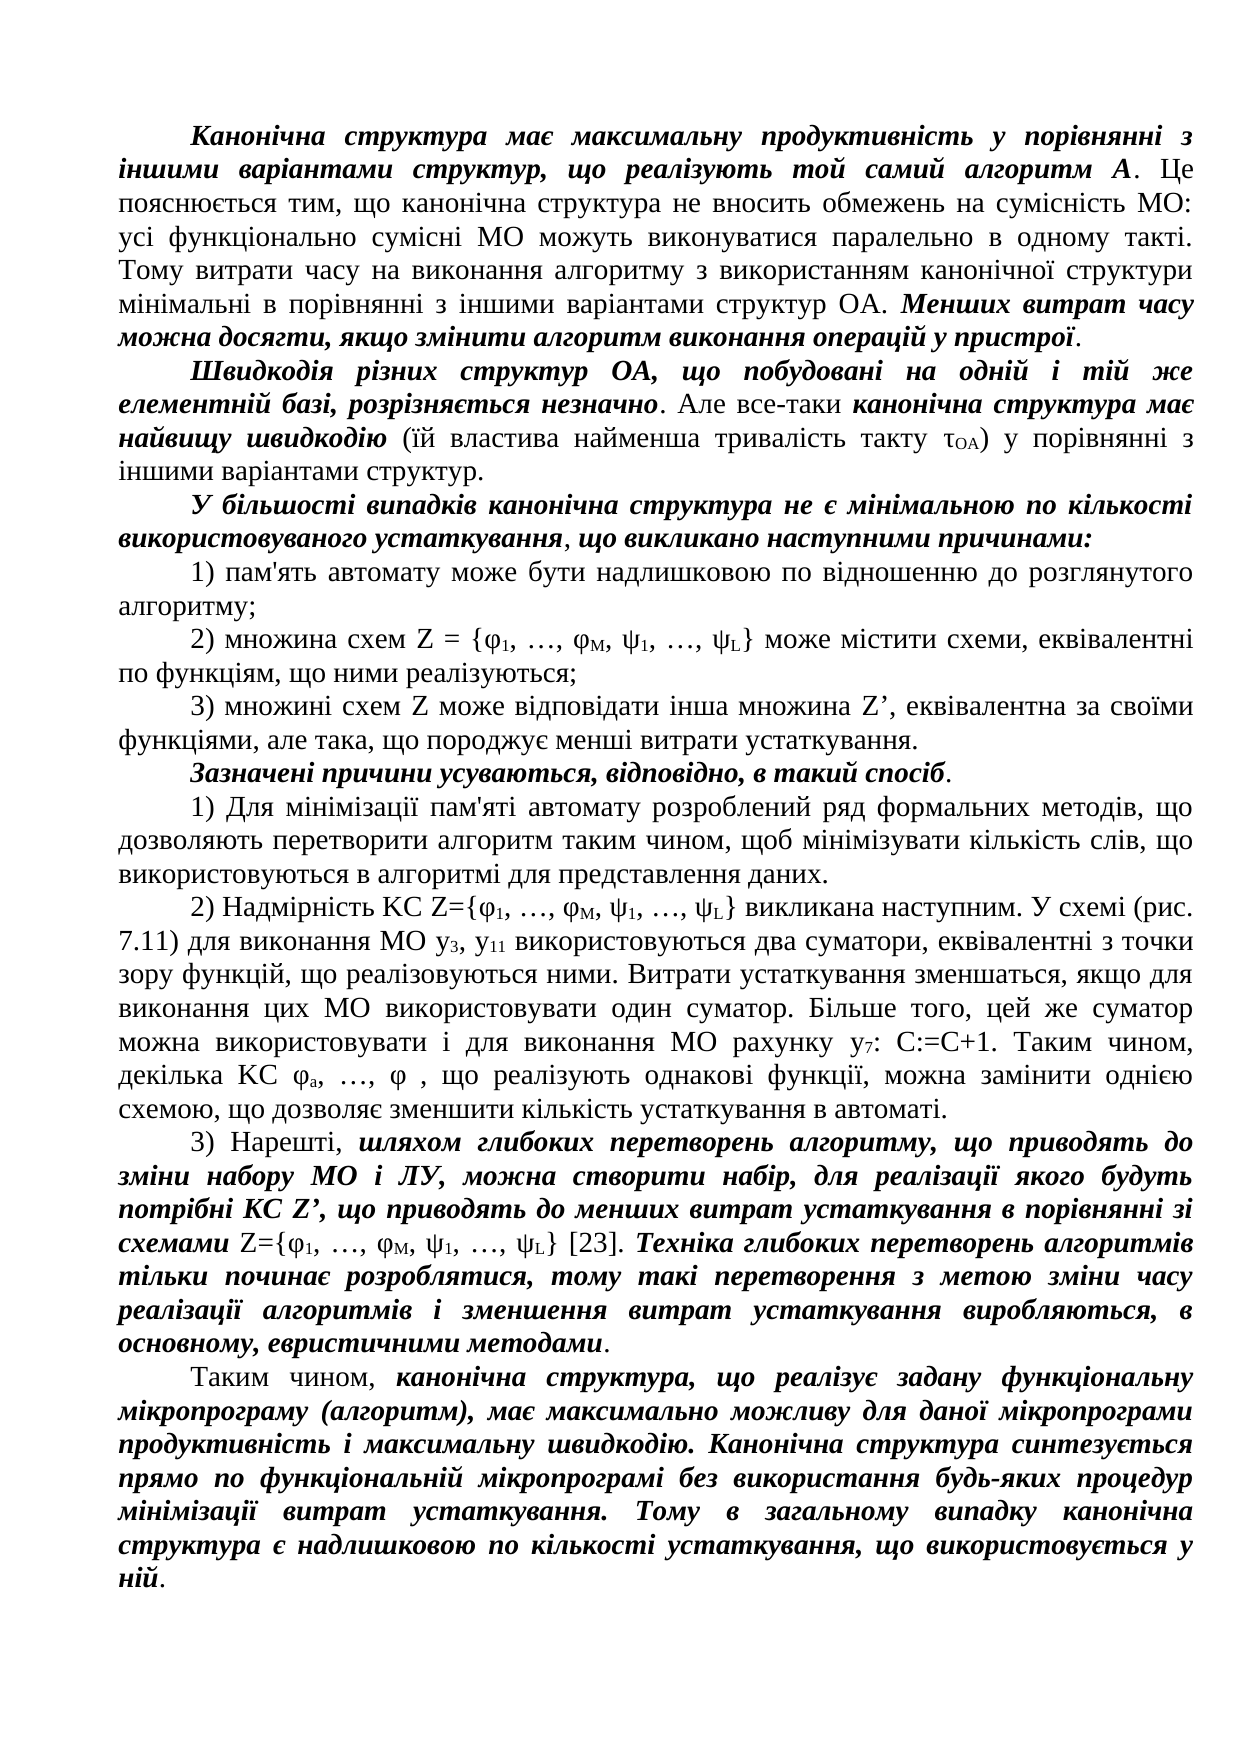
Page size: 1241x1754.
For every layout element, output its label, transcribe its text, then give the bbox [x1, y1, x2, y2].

text У більшості випадків канонічна структура не є мінімальною по кількості використовуваного устаткування, що викликано наступними причинами: [118, 487, 1194, 554]
text 1) пам'ять автомату може бути надлишковою по відношенню до розглянутого алгоритму; [118, 554, 1194, 621]
text 3) Нарешті, шляхом глибоких перетворень алгоритму, що приводять до зміни набору МО і ЛУ, можна створити набір, для реалізації якого будуть потрібні KC Z’, що приводять до менших витрат устаткування в порівнянні зі схемами Z={φ1, …, φM, ψ1, …, ψL} [23]. Техніка глибоких перетворень алгоритмів тільки починає розроблятися, тому такі перетворення з метою зміни часу реалізації алгоритмів і зменшення витрат устаткування виробляються, в основному, евристичними методами. [118, 1124, 1194, 1359]
text Зазначені причини усуваються, відповідно, в такий спосіб. [118, 755, 1194, 789]
text 2) Надмірність KC Z={φ1, …, φM, ψ1, …, ψL} викликана наступним. У схемі (рис. 7.11) для виконання МО y3, y11 використовуються два суматори, еквівалентні з точки зору функцій, що реалізовуються ними. Витрати устаткування зменшаться, якщо для виконання цих МО використовувати один суматор. Більше того, цей же суматор можна використовувати і для виконання МО рахунку y7: С:=С+1. Таким чином, декілька KC φa, …, φ, що реалізують однакові функції, можна замінити однією схемою, що дозволяє зменшити кількість устаткування в автоматі. [118, 889, 1194, 1124]
text Швидкодія різних структур OA, що побудовані на одній і тій же елементній базі, розрізняється незначно. Але все-таки канонічна структура має найвищу швидкодію (їй властива найменша тривалість такту τОА) у порівнянні з іншими варіантами структур. [118, 353, 1194, 487]
text Канонічна структура має максимальну продуктивність у порівнянні з іншими варіантами структур, що реалізують той самий алгоритм А. Це пояснюється тим, що канонічна структура не вносить обмежень на сумісність МО: усі функціонально сумісні МО можуть виконуватися паралельно в одному такті. Тому витрати часу на виконання алгоритму з використанням канонічної структури мінімальні в порівнянні з іншими варіантами структур OA. Менших витрат часу можна досягти, якщо змінити алгоритм виконання операцій у пристрої. [118, 118, 1194, 353]
text 3) множині схем Z може відповідати інша множина Z’, еквівалентна за своїми функціями, але така, що породжує менші витрати устаткування. [118, 688, 1194, 755]
text Таким чином, канонічна структура, що реалізує задану функціональну мікропрограму (алгоритм), має максимально можливу для даної мікропрограми продуктивність і максимальну швидкодію. Канонічна структура синтезується прямо по функціональній мікропрограмі без використання будь-яких процедур мінімізації витрат устаткування. Тому в загальному випадку канонічна структура є надлишковою по кількості устаткування, що використовується у ній. [118, 1359, 1194, 1594]
text 2) множина схем Z = {φ1, …, φM, ψ1, …, ψL} може містити схеми, еквівалентні по функціям, що ними реалізуються; [118, 621, 1194, 688]
text 1) Для мінімізації пам'яті автомату розроблений ряд формальних методів, що дозволяють перетворити алгоритм таким чином, щоб мінімізувати кількість слів, що використовуються в алгоритмі для представлення даних. [118, 789, 1194, 889]
